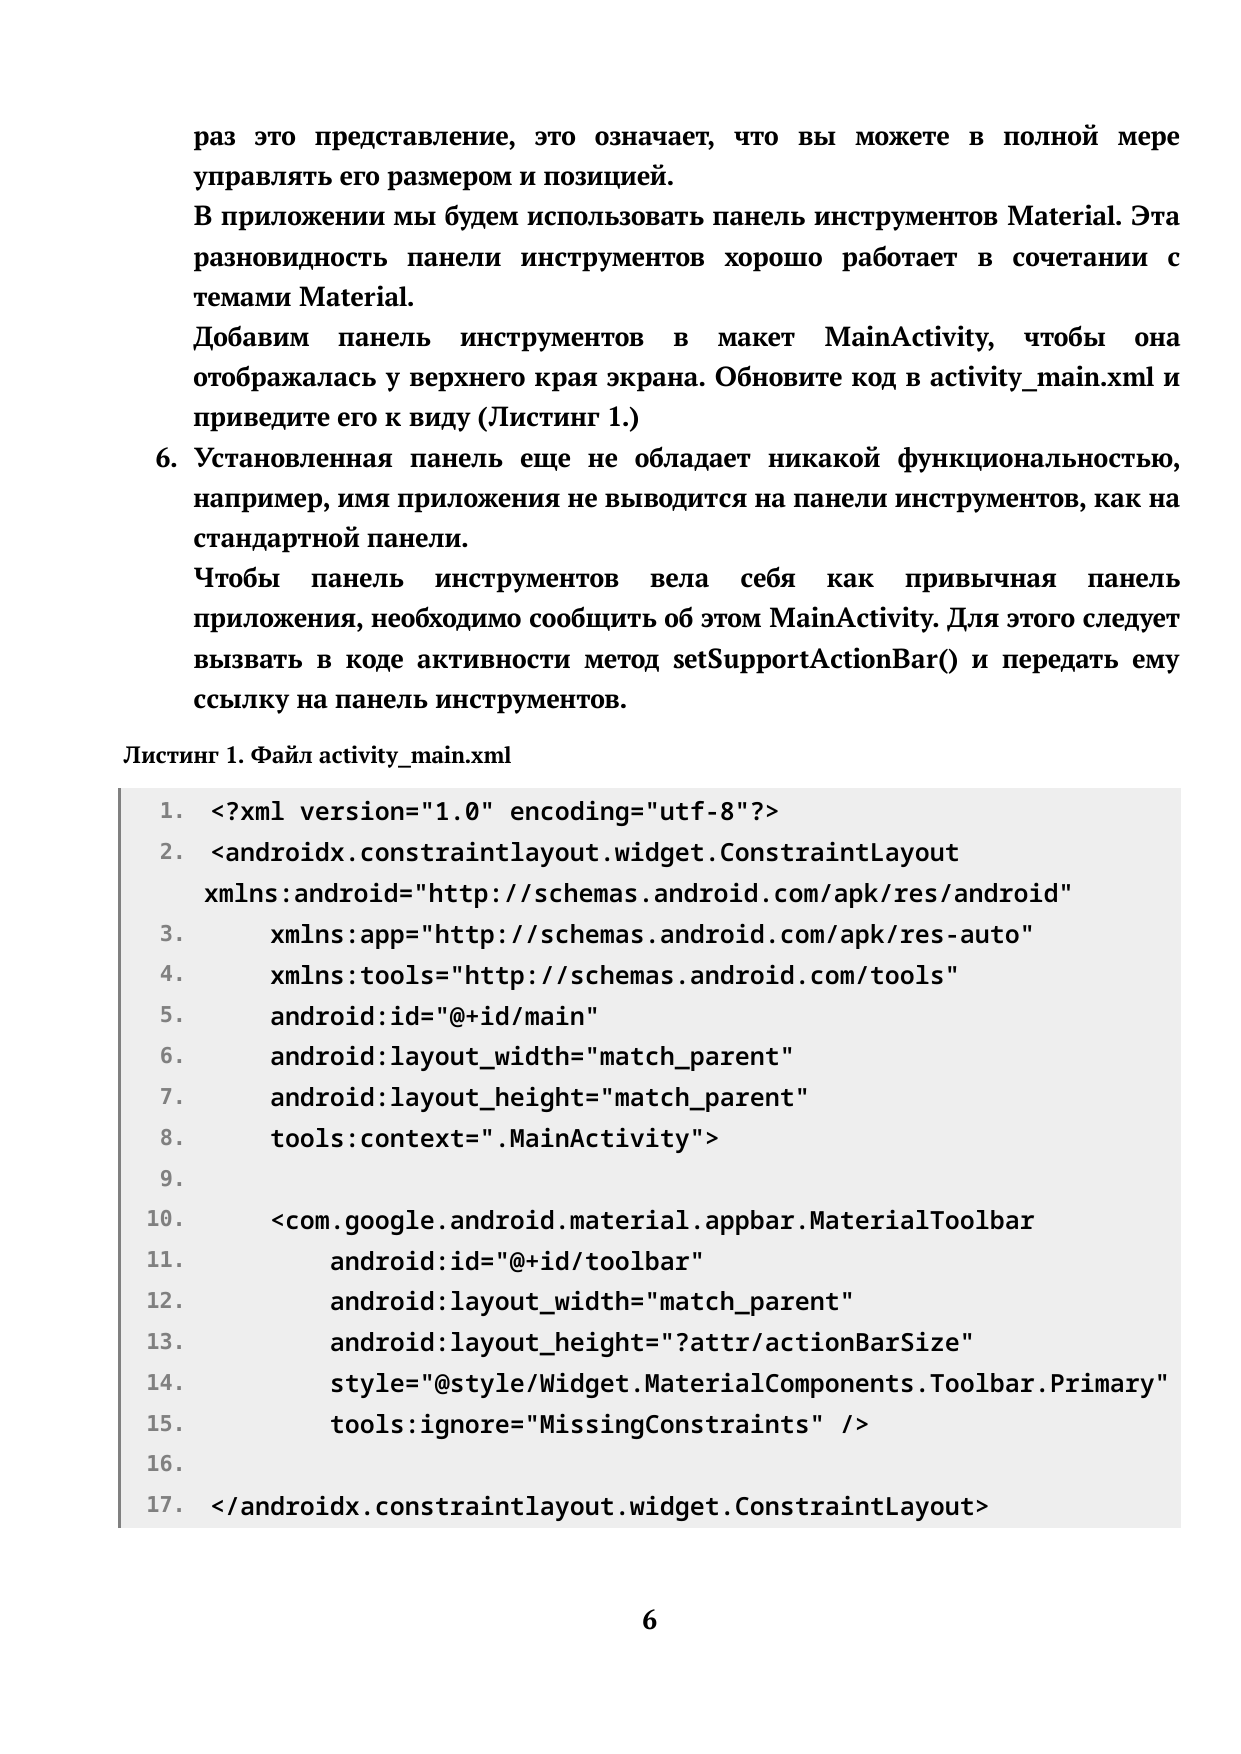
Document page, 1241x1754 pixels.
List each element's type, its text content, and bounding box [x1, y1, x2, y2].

list В приложении мы будем использовать панель инструментов Material. Эта разновидность панели инструментов хорошо работает в сочетании с темами Material. [156, 198, 1181, 312]
list <?xml version="1.0" encoding="utf-8"?> [121, 788, 1181, 828]
list style="@style/Widget.MaterialComponents.Toolbar.Primary" [121, 1360, 1181, 1400]
list Добавим панель инструментов в макет MainActivity, чтобы она отображалась у верхнего края экрана. Обновите код в activity_main.xml и приведите его к виду (Листинг 1.) [156, 319, 1181, 433]
list Чтобы панель инструментов вела себя как привычная панель приложения, необходимо сообщить об этом MainActivity. Для этого следует вызвать в коде активности метод setSupportActionBar() и передать ему ссылку на панель инструментов. [156, 560, 1181, 714]
list xmlns:app="http://schemas.android.com/apk/res-auto" [121, 911, 1181, 951]
list xmlns:tools="http://schemas.android.com/tools" [121, 951, 1181, 991]
list <androidx.constraintlayout.widget.ConstraintLayout xmlns:android="http://schemas.android.com/apk/res/android" [121, 829, 1181, 910]
list android:layout_height="match_parent" [121, 1074, 1181, 1114]
list android:id="@+id/main" [121, 992, 1181, 1032]
list android:layout_height="?attr/actionBarSize" [121, 1319, 1181, 1359]
list android:layout_width="match_parent" [121, 1278, 1181, 1318]
list tools:context=".MainActivity"> [121, 1115, 1181, 1155]
list android:layout_width="match_parent" [121, 1033, 1181, 1073]
list <com.google.android.material.appbar.MaterialToolbar [121, 1196, 1181, 1236]
list android:id="@+id/toolbar" [121, 1237, 1181, 1277]
list Установленная панель еще не обладает никакой функциональностью, например, имя приложения не выводится на панели инструментов, как на [156, 440, 1181, 513]
list раз это представление, это означает, что вы можете в полной мере управлять его размером и позицией. [156, 118, 1181, 192]
text Листинг 1. Файл activity_main.xml [122, 740, 1182, 769]
list tools:ignore="MissingConstraints" /> [121, 1401, 1181, 1441]
list </androidx.constraintlayout.widget.ConstraintLayout> [121, 1482, 1181, 1528]
list стандартной панели. [156, 520, 1181, 554]
